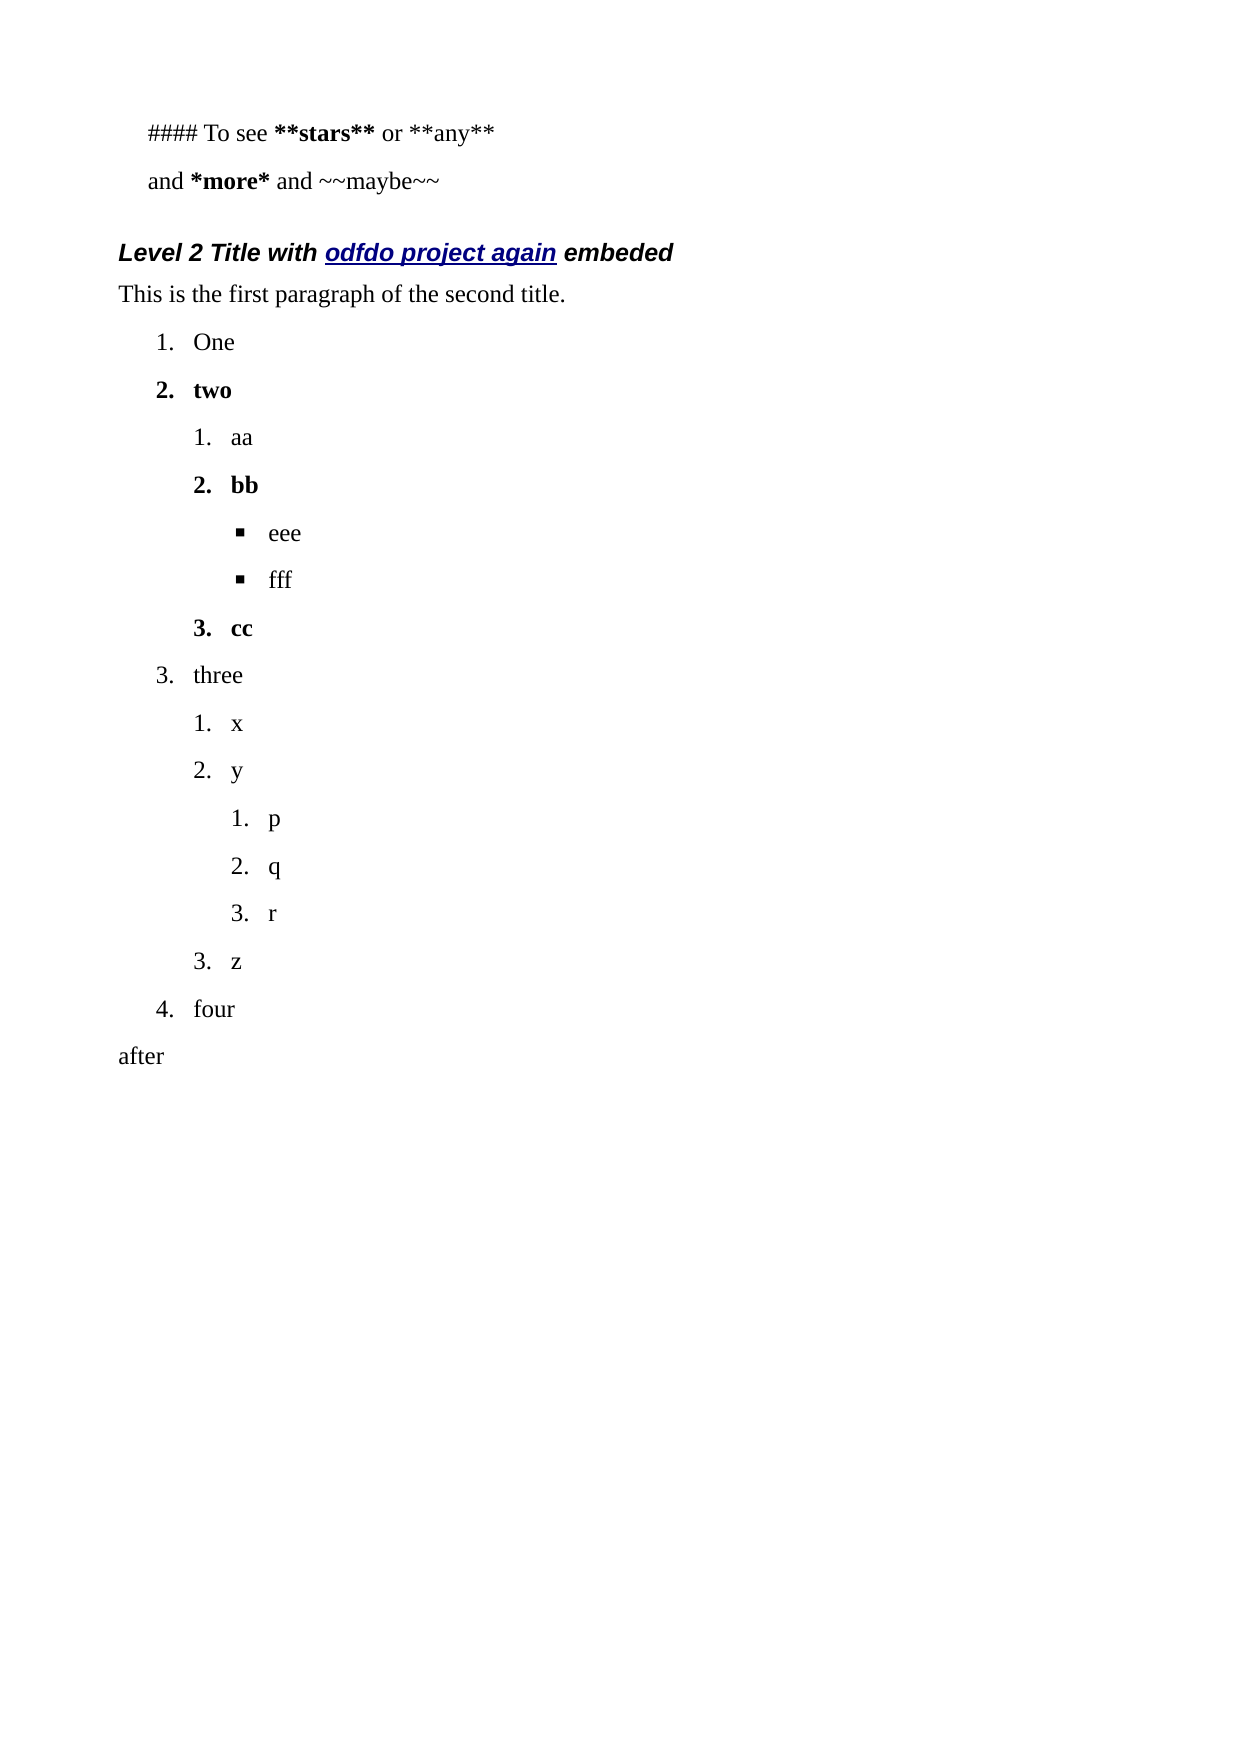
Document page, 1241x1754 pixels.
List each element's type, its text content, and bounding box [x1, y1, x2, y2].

list bb [193, 470, 1122, 499]
list four [156, 994, 1122, 1022]
list z [193, 946, 1122, 975]
list p [231, 803, 1122, 832]
list r [231, 898, 1122, 927]
text after [118, 1041, 1122, 1070]
list two [156, 375, 1122, 403]
list x [193, 708, 1122, 737]
list One [156, 327, 1122, 356]
text This is the first paragraph of the second title. [118, 279, 1122, 308]
text #### To see **stars** or **any** [148, 118, 1122, 147]
list y [193, 756, 1122, 784]
subtitle Level 2 Title with odfdo project again embeded [118, 238, 1122, 267]
list aa [193, 422, 1122, 451]
list q [231, 851, 1122, 879]
list eee [231, 518, 1122, 546]
list cc [193, 613, 1122, 642]
list fff [231, 565, 1122, 594]
list three [156, 660, 1122, 689]
text and *more* and ~~maybe~~ [148, 166, 1122, 194]
